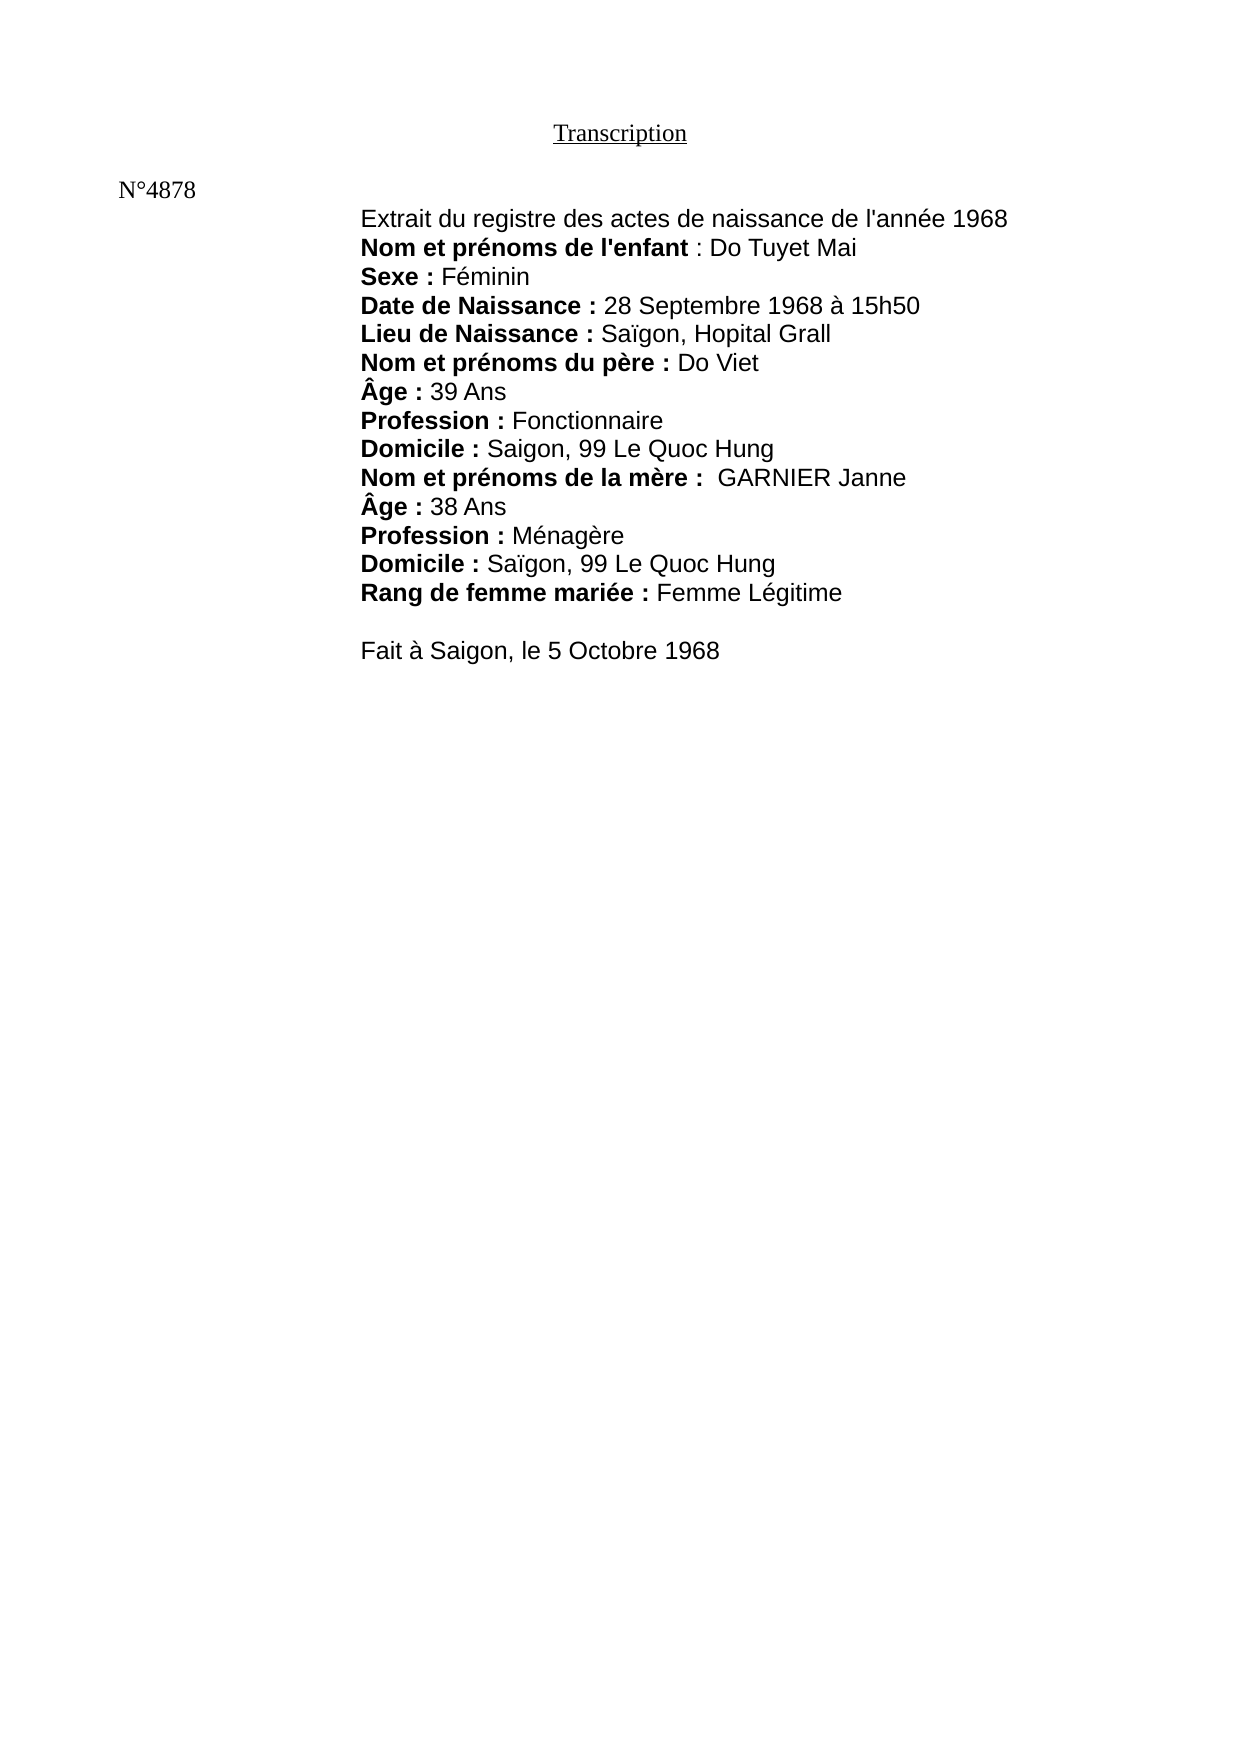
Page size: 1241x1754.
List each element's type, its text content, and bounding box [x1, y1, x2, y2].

text Fait à Saigon, le 5 Octobre 1968 [360, 636, 1122, 664]
text Âge : 39 Ans [360, 377, 1122, 406]
text Sexe : Féminin [360, 262, 1122, 291]
text Domicile : Saïgon, 99 Le Quoc Hung [360, 549, 1122, 578]
text Domicile : Saigon, 99 Le Quoc Hung [360, 434, 1122, 463]
text Extrait du registre des actes de naissance de l'année 1968 [360, 204, 1122, 233]
text Rang de femme mariée : Femme Légitime [360, 578, 1122, 607]
text Date de Naissance : 28 Septembre 1968 à 15h50 [360, 291, 1122, 319]
text Âge : 38 Ans [360, 492, 1122, 521]
text Transcription [118, 118, 1122, 147]
text Lieu de Naissance : Saïgon, Hopital Grall [360, 319, 1122, 348]
text Nom et prénoms de la mère : GARNIER Janne [360, 463, 1122, 492]
text N°4878 [118, 176, 1122, 204]
text Profession : Fonctionnaire [360, 406, 1122, 434]
text Nom et prénoms de l'enfant : Do Tuyet Mai [360, 233, 1122, 262]
text Nom et prénoms du père : Do Viet [360, 348, 1122, 377]
text Profession : Ménagère [360, 521, 1122, 549]
